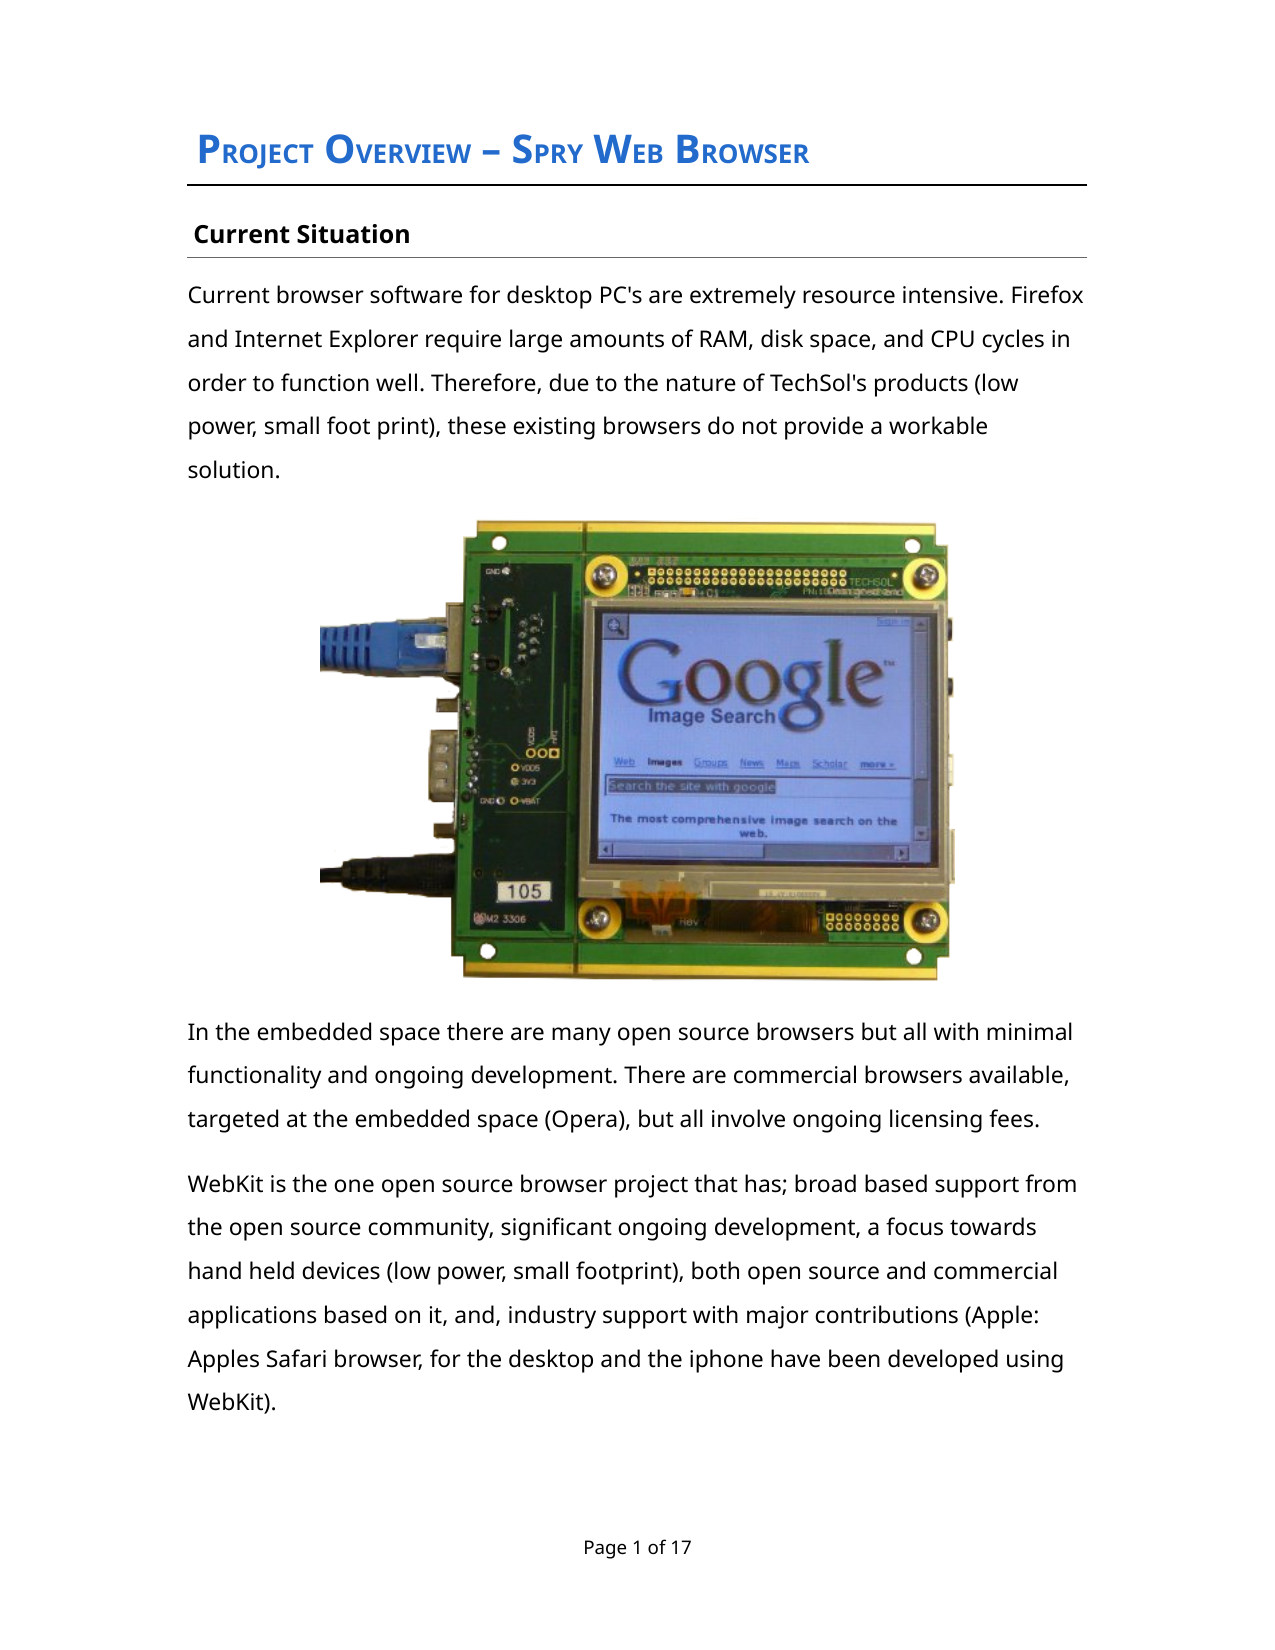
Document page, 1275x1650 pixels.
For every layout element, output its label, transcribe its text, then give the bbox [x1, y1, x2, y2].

picture [320, 518, 955, 982]
text WebKit is the one open source browser project that has; broad based support from the open source community, significant ongoing development, a focus towards hand held devices (low power, small footprint), both open source and commercial applications based on it, and, industry support with major contributions (Apple: Apples Safari browser, for the desktop and the iphone have been developed using WebKit). [187, 1167, 1087, 1417]
subtitle Project Overview – Spry Web Browser [187, 112, 1087, 184]
text Current browser software for desktop PC's are extremely resource intensive. Firefox and Internet Explorer require large amounts of RAM, disk space, and CPU cycles in order to function well. Therefore, due to the nature of TechSol's products (low power, small foot print), these existing browsers do not provide a workable solution. [187, 279, 1087, 485]
subtitle Current Situation [187, 211, 1087, 257]
text In the embedded space there are many open source browsers but all with minimal functionality and ongoing development. There are commercial browsers available, targeted at the embedded space (Opera), but all involve ongoing licensing fees. [187, 1015, 1087, 1134]
